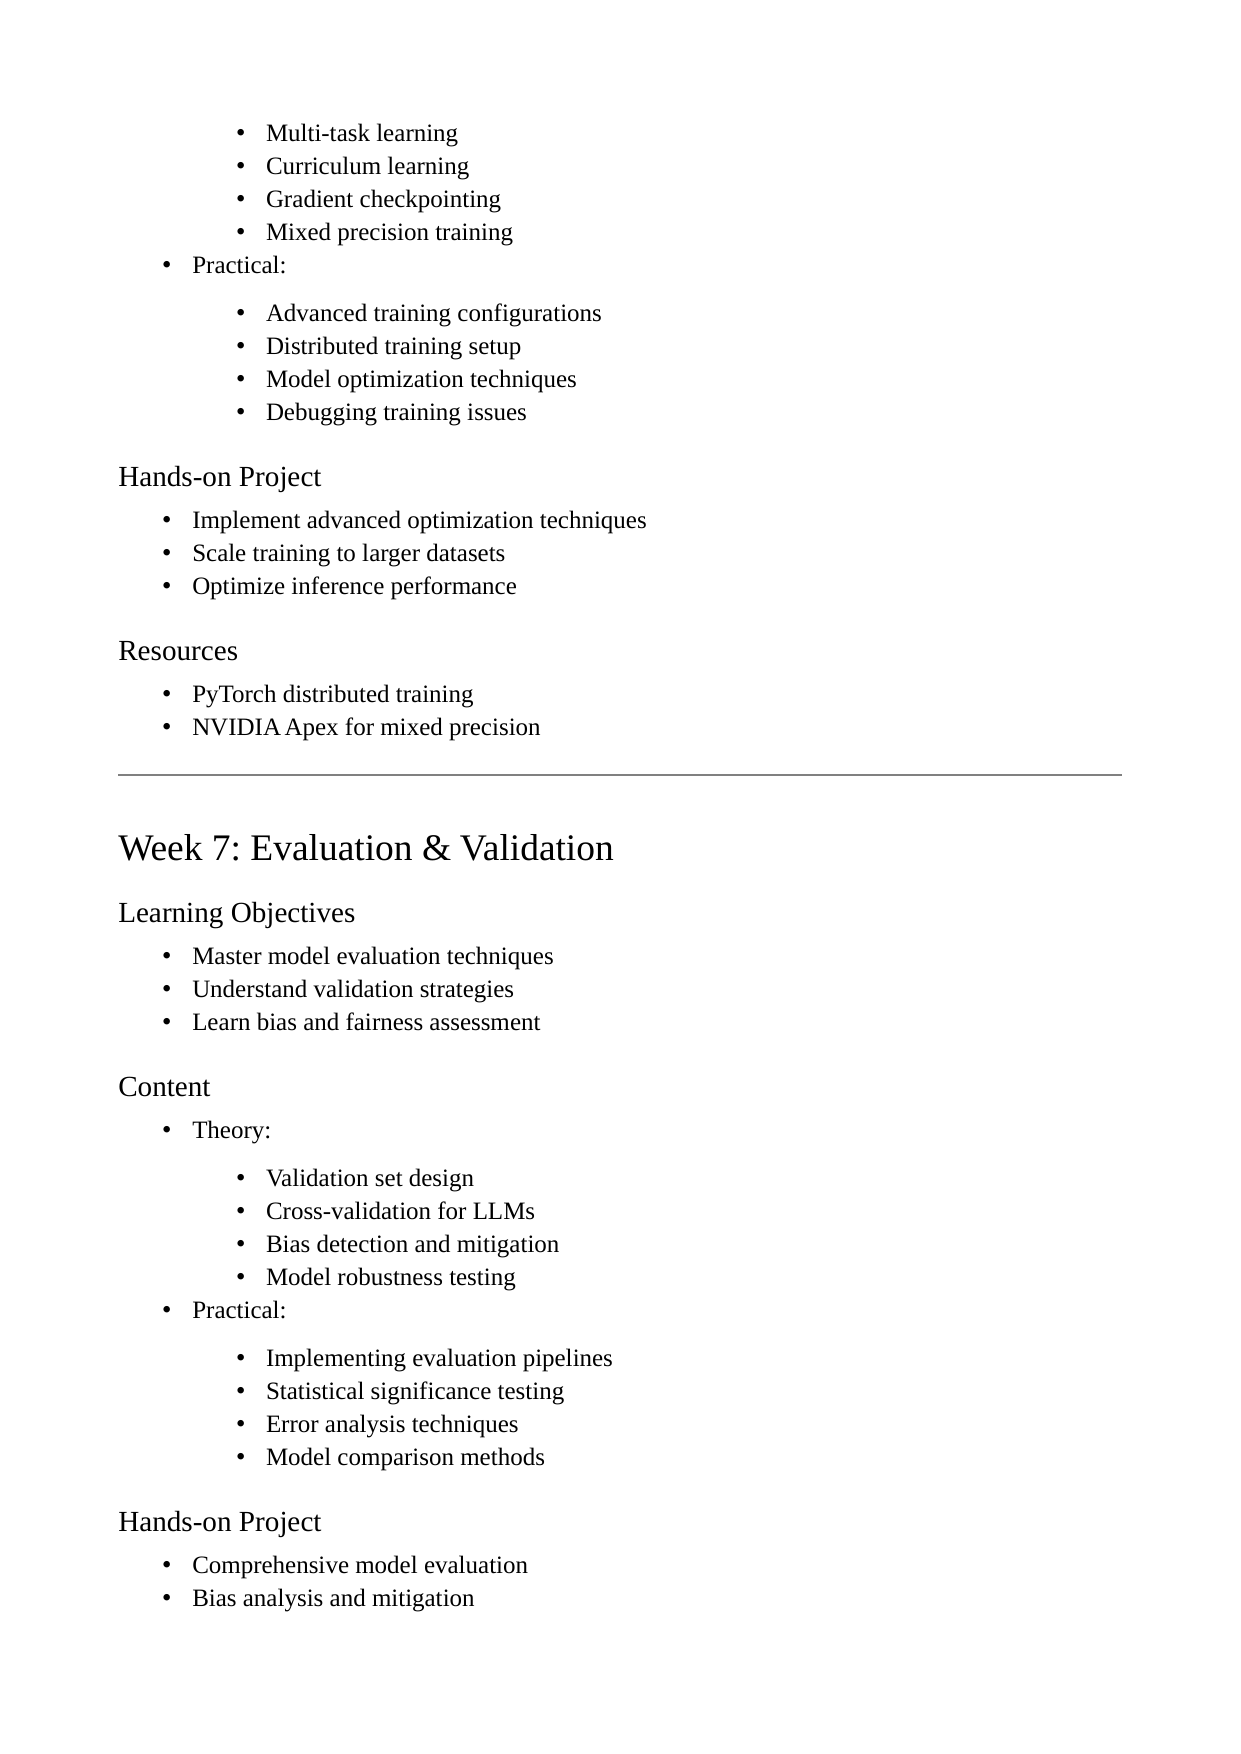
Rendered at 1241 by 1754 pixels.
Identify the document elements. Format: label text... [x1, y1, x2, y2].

list PyTorch distributed training [162, 679, 1122, 708]
subtitle Learning Objectives [118, 895, 1122, 929]
list Model comparison methods [236, 1442, 1122, 1471]
list Distributed training setup [236, 331, 1122, 359]
list Bias detection and mitigation [236, 1229, 1122, 1258]
list Gradient checkpointing [236, 184, 1122, 213]
list Advanced training configurations [236, 298, 1122, 327]
list Practical: [162, 250, 1122, 279]
subtitle Hands-on Project [118, 1504, 1122, 1538]
list Debugging training issues [236, 397, 1122, 426]
list Validation set design [236, 1163, 1122, 1192]
list Optimize inference performance [162, 571, 1122, 600]
list Statistical significance testing [236, 1376, 1122, 1405]
subtitle Resources [118, 633, 1122, 667]
list Mixed precision training [236, 217, 1122, 246]
list NVIDIA Apex for mixed precision [162, 712, 1122, 741]
list Understand validation strategies [162, 974, 1122, 1003]
list Learn bias and fairness assessment [162, 1007, 1122, 1036]
list Multi-task learning [236, 118, 1122, 147]
list Theory: [162, 1116, 1122, 1144]
subtitle Content [118, 1069, 1122, 1103]
list Error analysis techniques [236, 1409, 1122, 1438]
list Bias analysis and mitigation [162, 1583, 1122, 1612]
list Implementing evaluation pipelines [236, 1343, 1122, 1372]
list Model optimization techniques [236, 364, 1122, 393]
list Comprehensive model evaluation [162, 1550, 1122, 1579]
list Curriculum learning [236, 151, 1122, 180]
list Model robustness testing [236, 1262, 1122, 1291]
list Practical: [162, 1295, 1122, 1324]
subtitle Hands-on Project [118, 459, 1122, 493]
list Scale training to larger datasets [162, 538, 1122, 567]
list Master model evaluation techniques [162, 941, 1122, 970]
list Cross-validation for LLMs [236, 1196, 1122, 1225]
subtitle Week 7: Evaluation & Validation [118, 825, 1122, 868]
list Implement advanced optimization techniques [162, 505, 1122, 534]
